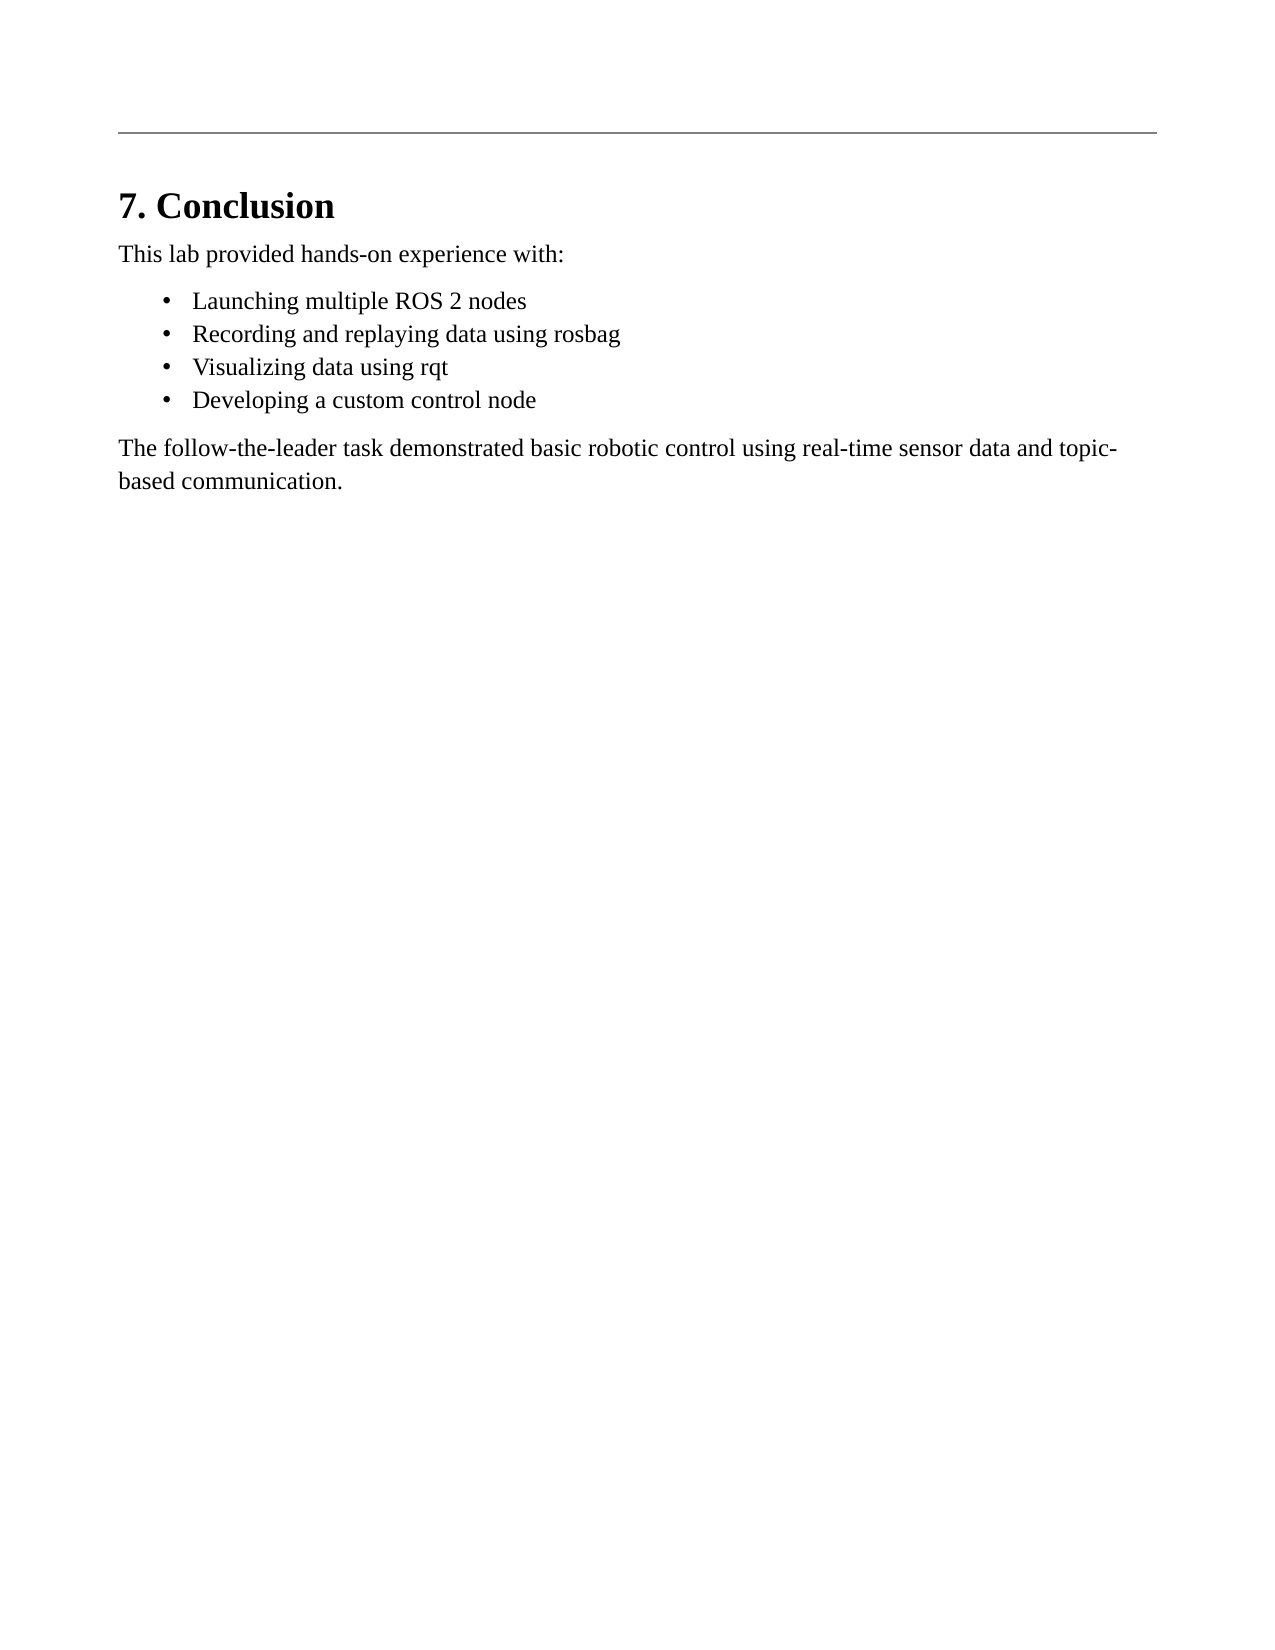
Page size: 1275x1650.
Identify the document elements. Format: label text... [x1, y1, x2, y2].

list Launching multiple ROS 2 nodes [162, 286, 1157, 315]
subtitle 7. Conclusion [118, 183, 1157, 226]
list Recording and replaying data using rosbag [162, 319, 1157, 348]
text The follow-the-leader task demonstrated basic robotic control using real-time sensor data and topic-based communication. [118, 433, 1157, 495]
list Developing a custom control node [162, 386, 1157, 414]
list Visualizing data using rqt [162, 352, 1157, 381]
text This lab provided hands-on experience with: [118, 239, 1157, 268]
